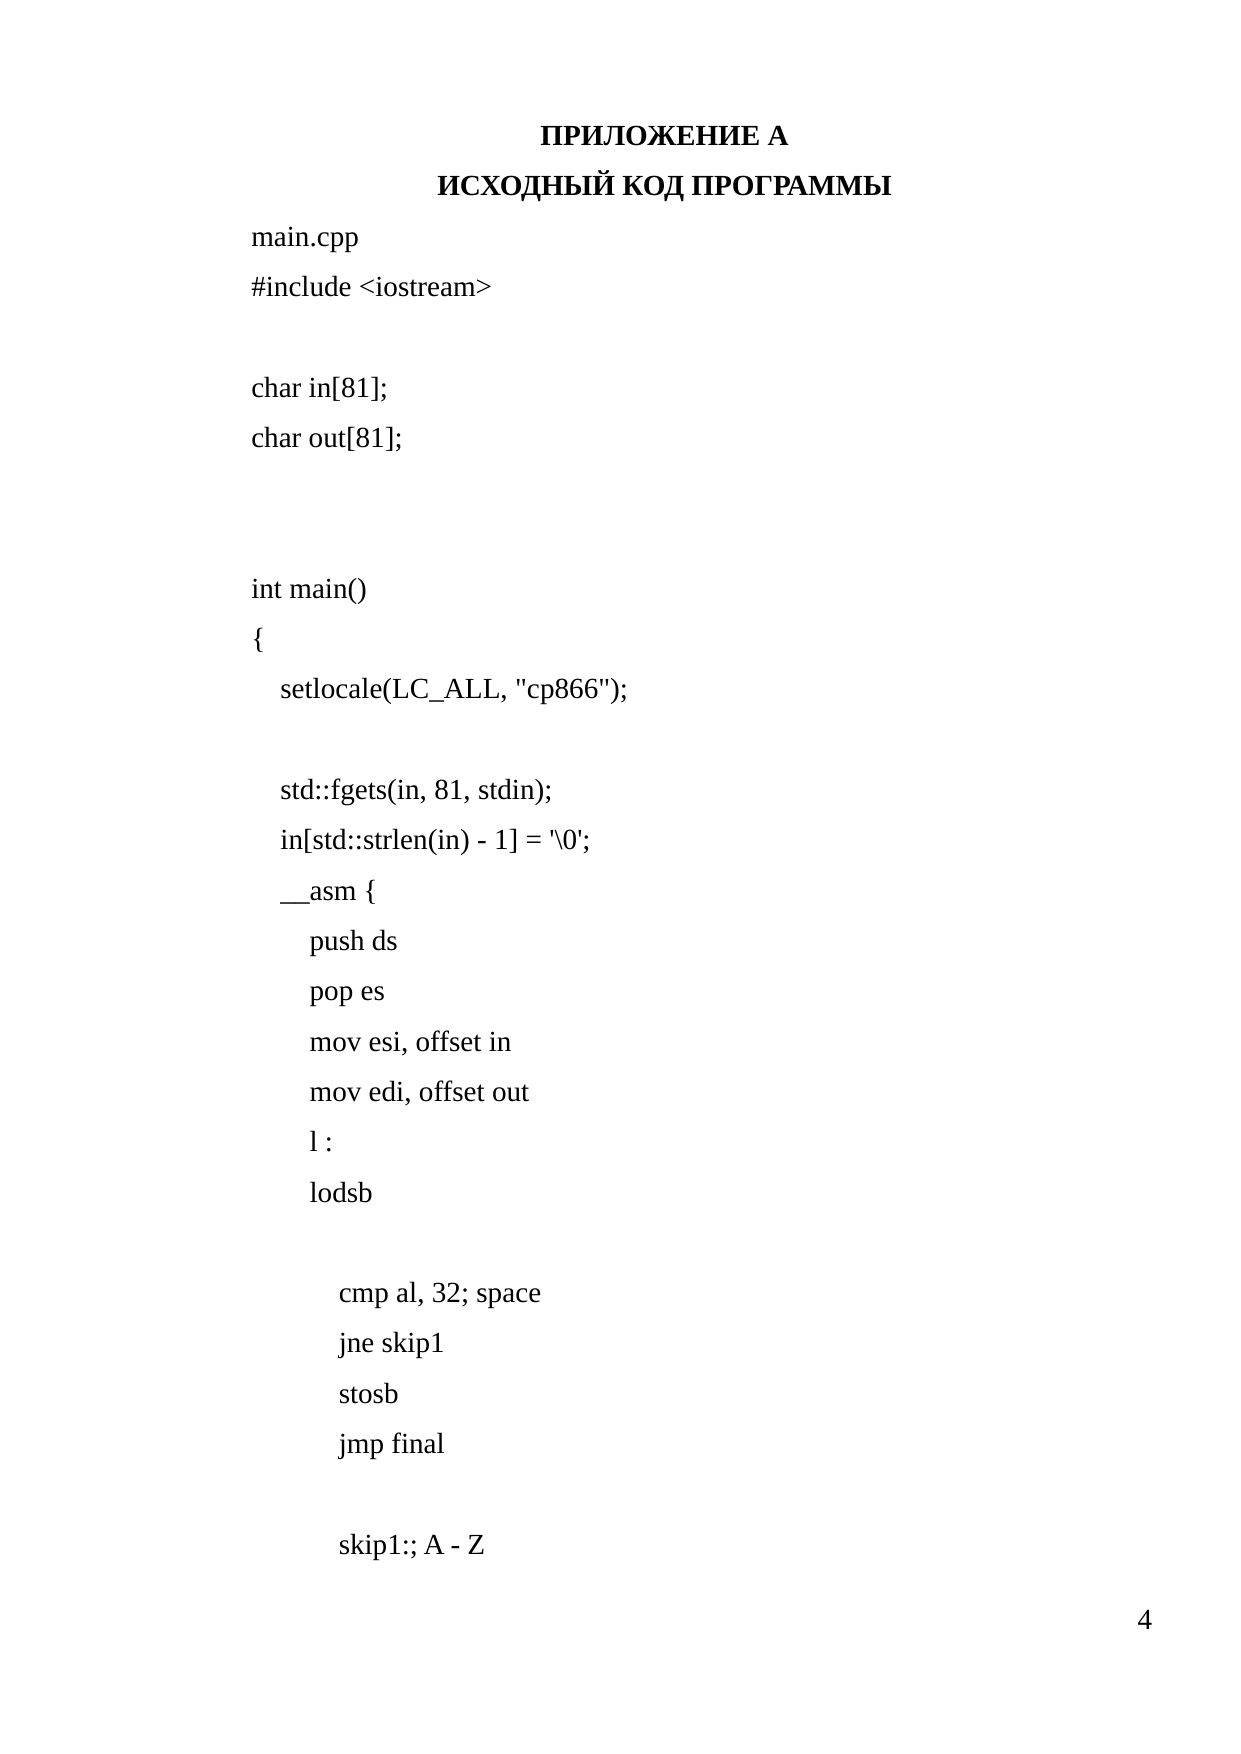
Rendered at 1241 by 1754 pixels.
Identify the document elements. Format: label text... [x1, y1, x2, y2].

text #include <iostream> [177, 269, 1152, 303]
text skip1:; A - Z [177, 1527, 1152, 1560]
text cmp al, 32; space [177, 1275, 1152, 1309]
text stosb [177, 1376, 1152, 1409]
text push ds [177, 923, 1152, 957]
subtitle Приложение А Исходный код программы [177, 118, 1152, 202]
text { [177, 621, 1152, 655]
text char out[81]; [177, 420, 1152, 453]
text jne skip1 [177, 1326, 1152, 1359]
text setlocale(LC_ALL, "cp866"); [177, 672, 1152, 705]
text int main() [177, 571, 1152, 604]
text lodsb [177, 1175, 1152, 1208]
text main.cpp [177, 219, 1152, 252]
text char in[81]; [177, 370, 1152, 403]
text in[std::strlen(in) - 1] = '\0'; [177, 822, 1152, 856]
text jmp final [177, 1426, 1152, 1460]
text l : [177, 1124, 1152, 1158]
text pop es [177, 973, 1152, 1007]
text __asm { [177, 873, 1152, 906]
text mov edi, offset out [177, 1074, 1152, 1108]
text mov esi, offset in [177, 1024, 1152, 1057]
text std::fgets(in, 81, stdin); [177, 772, 1152, 806]
